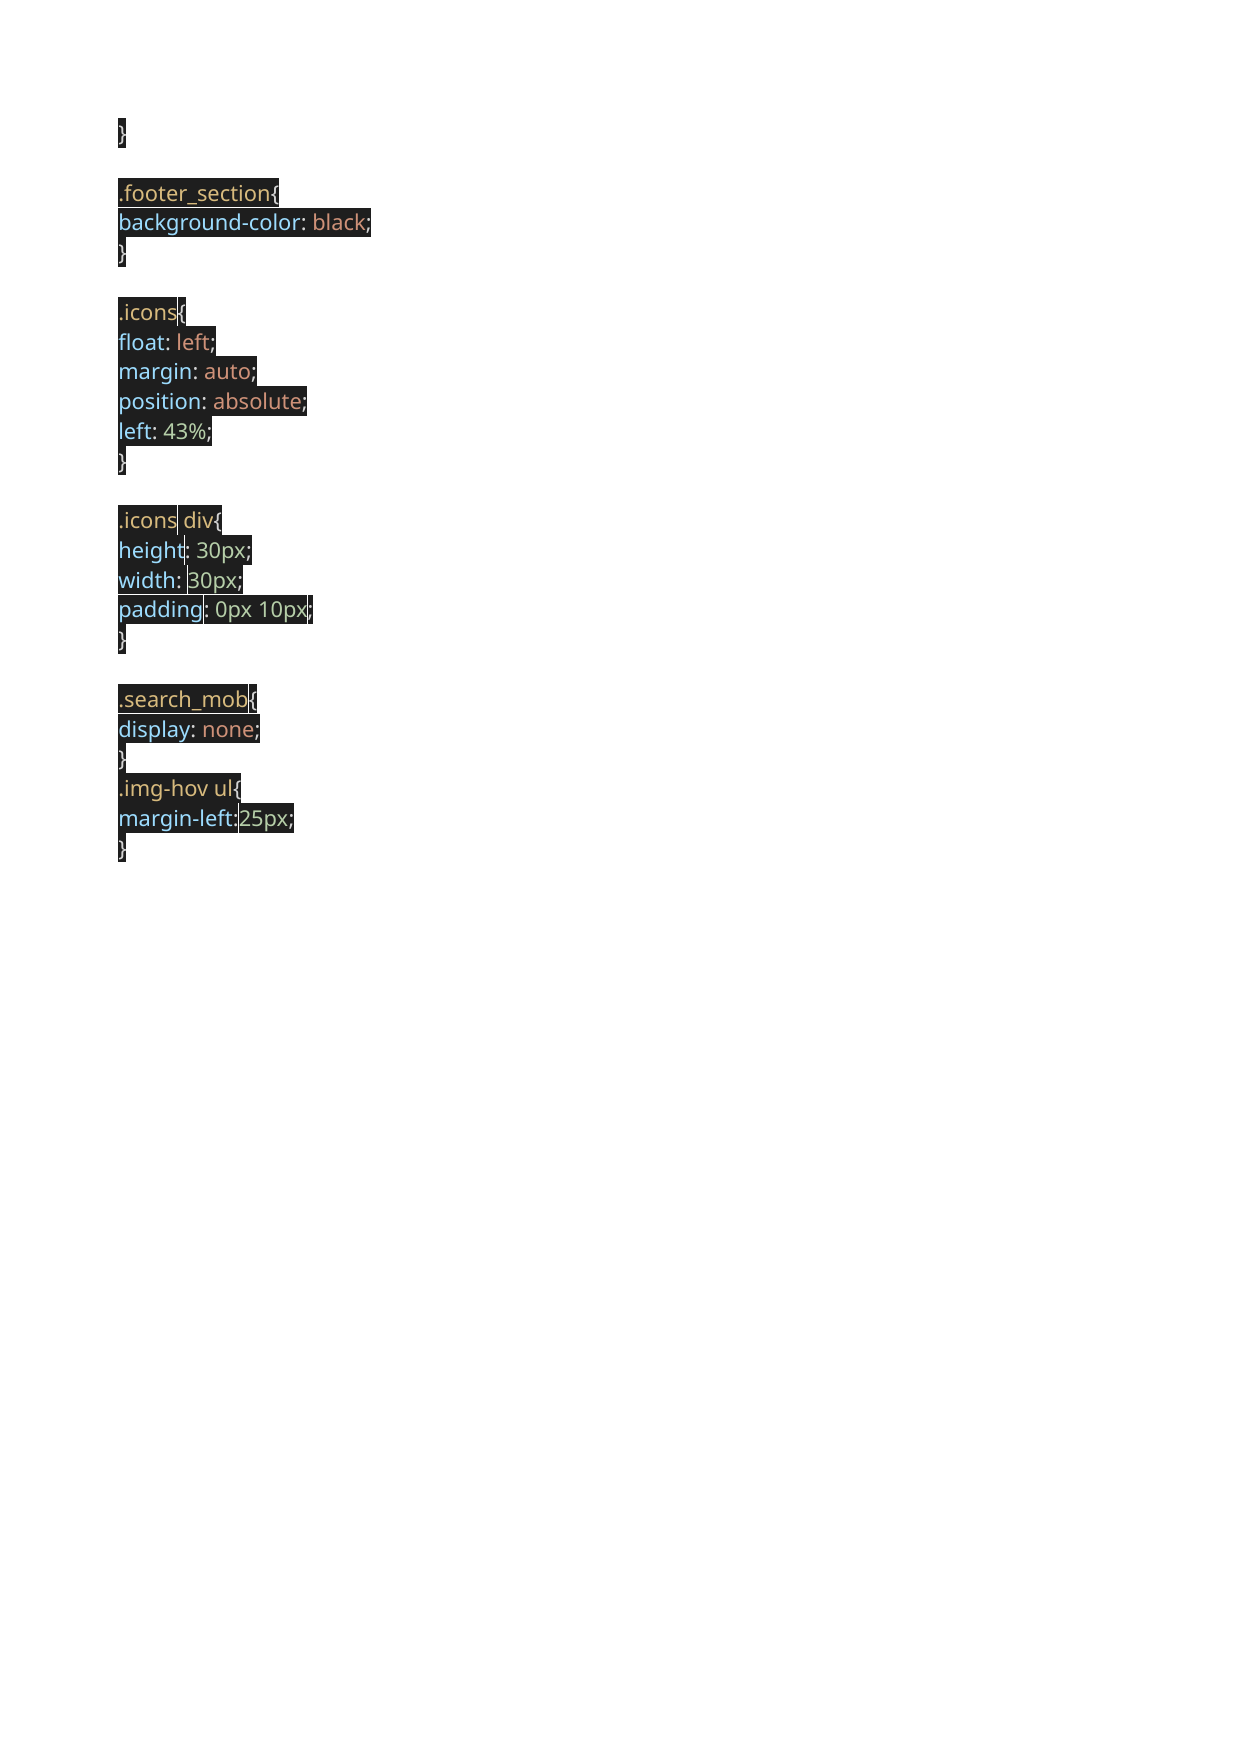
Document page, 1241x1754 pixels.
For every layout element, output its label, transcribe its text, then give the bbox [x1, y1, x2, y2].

text height: 30px; [118, 535, 1122, 565]
text } [118, 118, 1122, 148]
text .img-hov ul{ [118, 773, 1122, 803]
text left: 43%; [118, 416, 1122, 446]
text float: left; [118, 326, 1122, 356]
text } [118, 833, 1122, 862]
text display: none; [118, 713, 1122, 743]
text } [118, 624, 1122, 654]
text padding: 0px 10px; [118, 594, 1122, 624]
text background-color: black; [118, 207, 1122, 237]
text } [118, 446, 1122, 475]
text .icons{ [118, 297, 1122, 326]
text } [118, 743, 1122, 773]
text width: 30px; [118, 565, 1122, 594]
text .footer_section{ [118, 178, 1122, 207]
text margin-left:25px; [118, 803, 1122, 833]
text .icons div{ [118, 505, 1122, 535]
text .search_mob{ [118, 684, 1122, 713]
text position: absolute; [118, 386, 1122, 416]
text margin: auto; [118, 356, 1122, 386]
text } [118, 237, 1122, 267]
